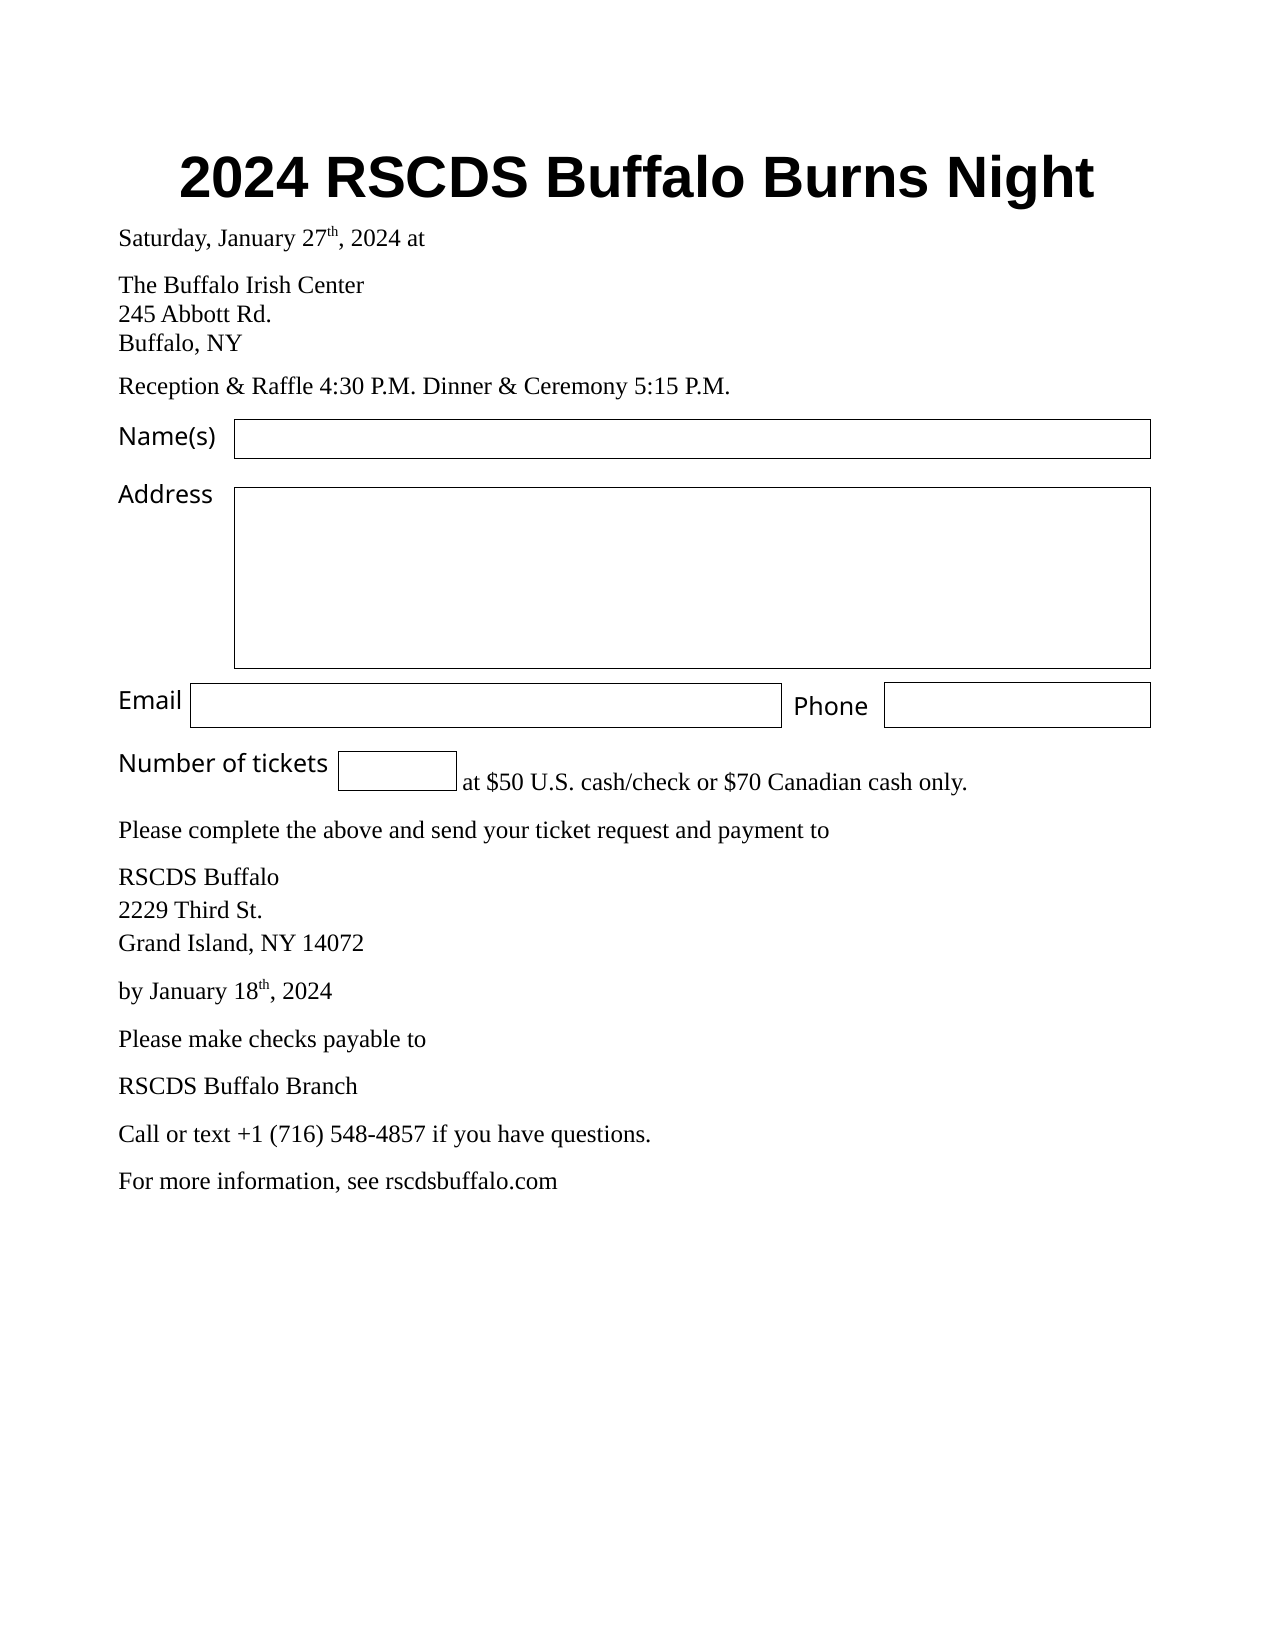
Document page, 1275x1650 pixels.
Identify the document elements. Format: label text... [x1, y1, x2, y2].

text For more information, see rscdsbuffalo.com [118, 1166, 1157, 1195]
text Saturday, January 27th, 2024 at [118, 223, 1157, 251]
text The Buffalo Irish Center 245 Abbott Rd. Buffalo, NY [118, 270, 1157, 357]
text at $50 U.S. cash/check or $70 Canadian cash only. [118, 746, 1157, 796]
text Please make checks payable to [118, 1024, 1157, 1052]
text Reception & Raffle 4:30 P.M. Dinner & Ceremony 5:15 P.M. [118, 371, 1157, 400]
title 2024 RSCDS Buffalo Burns Night [118, 143, 1157, 210]
text RSCDS Buffalo Branch [118, 1071, 1157, 1100]
text RSCDS Buffalo 2229 Third St. Grand Island, NY 14072 [118, 862, 1157, 957]
text by January 18th, 2024 [118, 976, 1157, 1005]
text Please complete the above and send your ticket request and payment to [118, 815, 1157, 843]
text Call or text +1 (716) 548-4857 if you have questions. [118, 1119, 1157, 1148]
